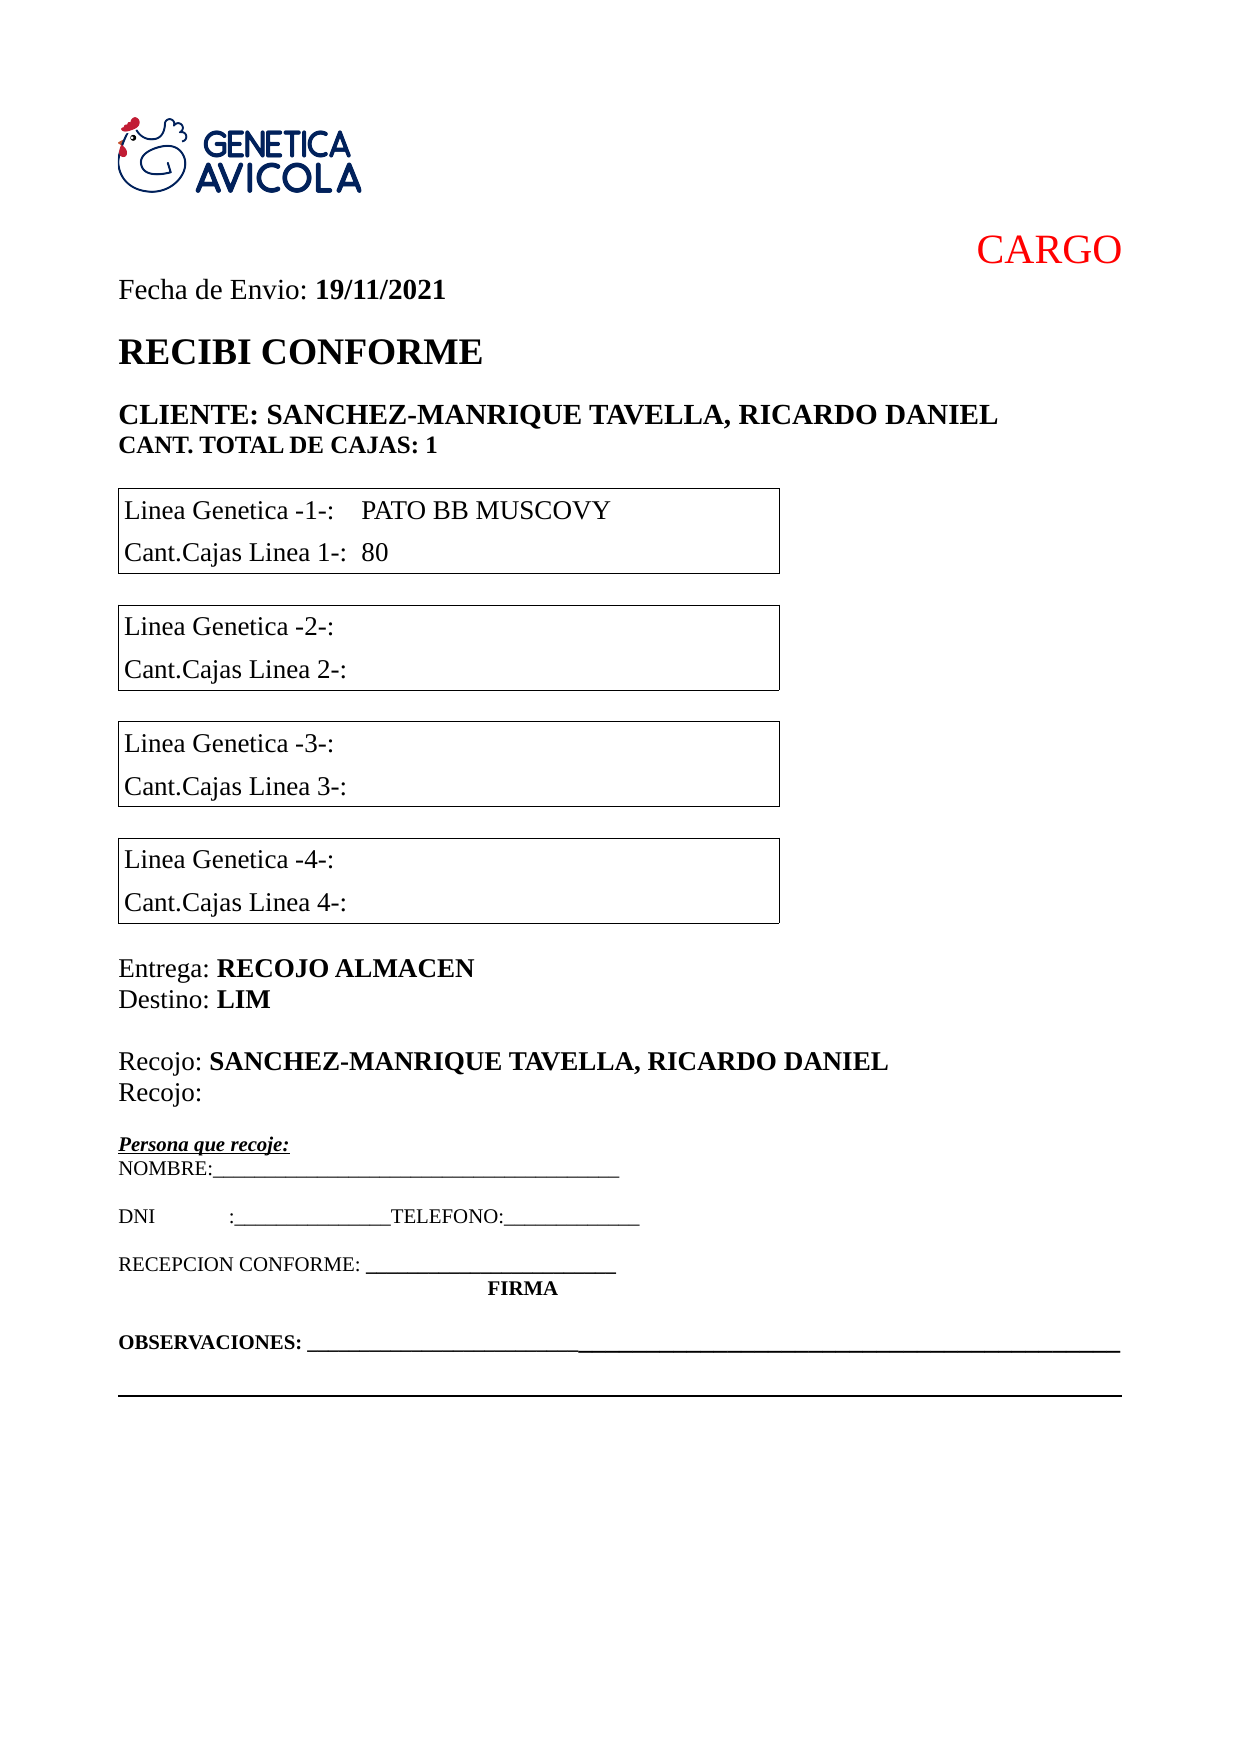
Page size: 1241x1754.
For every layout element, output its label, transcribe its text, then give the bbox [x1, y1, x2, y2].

table_cell Cant.Cajas Linea 2-: [119, 647, 356, 690]
table_header PATO BB MUSCOVY [356, 489, 779, 531]
text CANT. TOTAL DE CAJAS: 1 [118, 431, 1122, 459]
table_header Linea Genetica -1-: [119, 489, 356, 531]
text OBSERVACIONES: __________________________________________________________________ [118, 1324, 1122, 1355]
table_cell [356, 574, 779, 604]
text Destino: LIM [118, 983, 1122, 1014]
text CARGO [118, 224, 1122, 272]
picture [117, 117, 362, 193]
table_cell [118, 807, 356, 838]
text Recojo: [118, 1076, 1122, 1108]
text RECIBI CONFORME [118, 330, 1122, 373]
table_cell [356, 839, 779, 880]
text Persona que recoje: [118, 1132, 1122, 1156]
table_cell Cant.Cajas Linea 1-: [119, 531, 356, 573]
table_cell [356, 807, 779, 838]
table_cell Linea Genetica -4-: [119, 839, 356, 880]
table_cell [118, 574, 356, 604]
text Fecha de Envio: 19/11/2021 [118, 272, 1122, 306]
text Recojo: SANCHEZ-MANRIQUE TAVELLA, RICARDO DANIEL [118, 1045, 1122, 1076]
table_cell [356, 880, 779, 923]
table_cell Cant.Cajas Linea 4-: [119, 880, 356, 923]
table_cell [118, 691, 356, 721]
text RECEPCION CONFORME: ________________________ [118, 1252, 1122, 1276]
table_cell [356, 691, 779, 721]
table_cell [356, 606, 779, 647]
text Entrega: RECOJO ALMACEN [118, 952, 1122, 983]
table_cell 80 [356, 531, 779, 573]
table_cell [356, 647, 779, 690]
table_cell [356, 722, 779, 764]
table_cell Cant.Cajas Linea 3-: [119, 764, 356, 806]
text CLIENTE: SANCHEZ-MANRIQUE TAVELLA, RICARDO DANIEL [118, 397, 1122, 431]
table_cell Linea Genetica -2-: [119, 606, 356, 647]
table_cell [356, 764, 779, 806]
table_cell Linea Genetica -3-: [119, 722, 356, 764]
text DNI :_______________TELEFONO:_____________ [118, 1204, 1122, 1228]
text NOMBRE:_______________________________________ [118, 1156, 1122, 1180]
text FIRMA [118, 1276, 1122, 1300]
